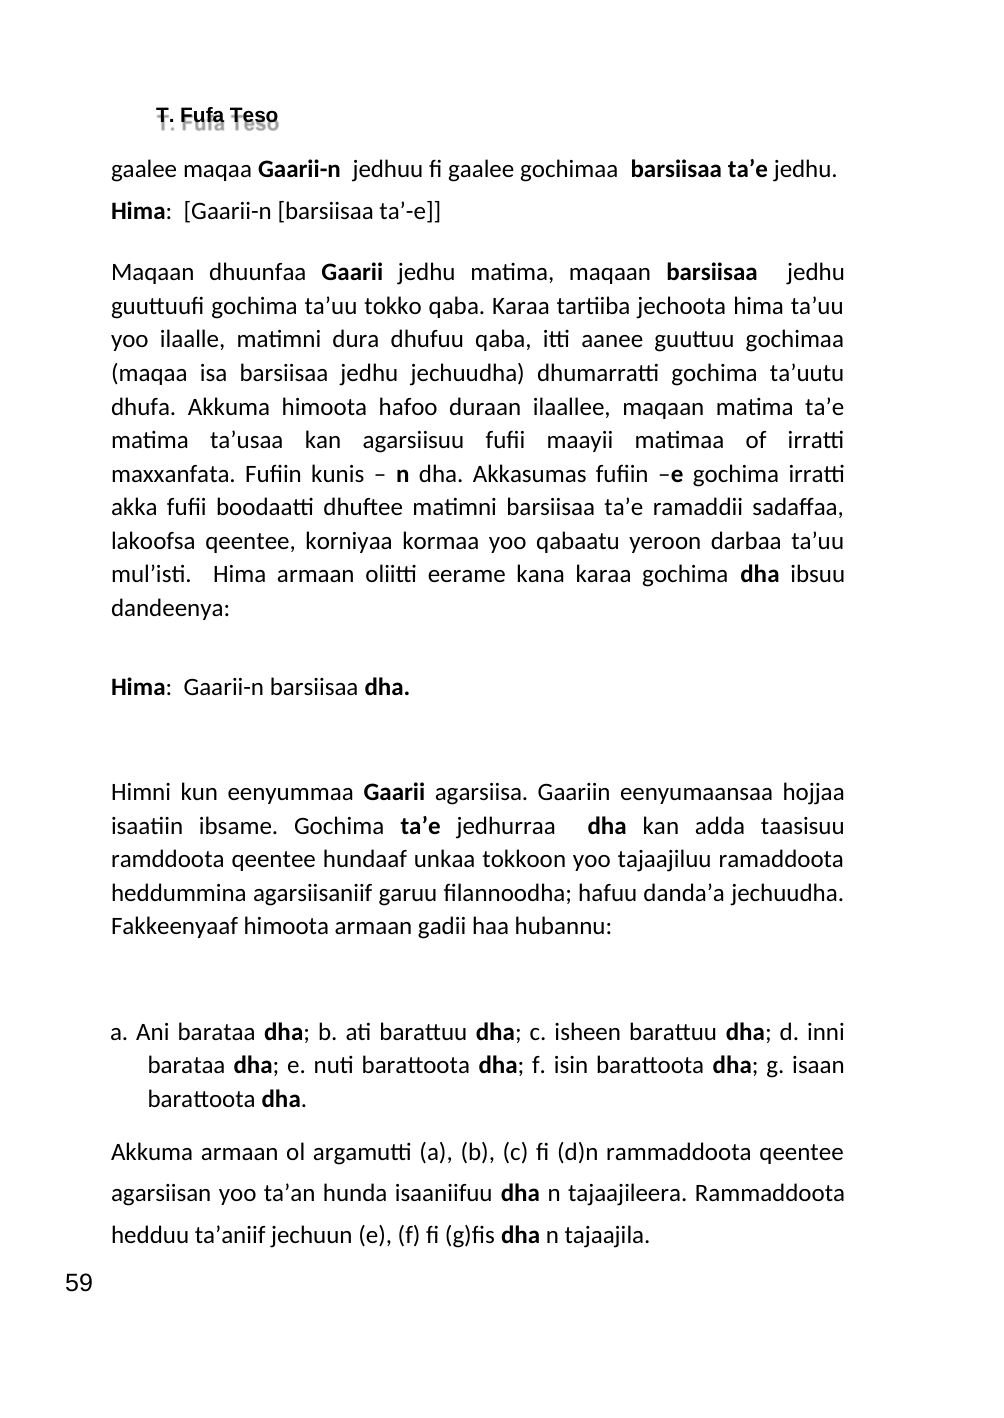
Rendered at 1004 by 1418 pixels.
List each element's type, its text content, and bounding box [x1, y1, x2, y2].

text Akkuma armaan ol argamutti (a), (b), (c) fi (d)n rammaddoota qeentee agarsiisan yoo ta’an hunda isaaniifuu dha n tajaajileera. Rammaddoota hedduu ta’aniif jechuun (e), (f) fi (g)fis dha n tajaajila. [111, 1136, 845, 1249]
picture [142, 102, 311, 149]
text a. Ani barataa dha; b. ati barattuu dha; c. isheen barattuu dha; d. inni barataa dha; e. nuti barattoota dha; f. isin barattoota dha; g. isaan barattoota dha. [110, 1016, 845, 1114]
text gaalee maqaa Gaarii-n jedhuu fi gaalee gochimaa barsiisaa ta’e jedhu. Hima: [Gaarii-n [barsiisaa ta’-e]] [111, 153, 838, 225]
text Maqaan dhuunfaa Gaarii jedhu matima, maqaan barsiisaa jedhu guuttuufi gochima ta’uu tokko qaba. Karaa tartiiba jechoota hima ta’uu yoo ilaalle, matimni dura dhufuu qaba, itti aanee guuttuu gochimaa (maqaa isa barsiisaa jedhu jechuudha) dhumarratti gochima ta’uutu dhufa. Akkuma himoota hafoo duraan ilaallee, maqaan matima ta’e matima ta’usaa kan agarsiisuu fufii maayii matimaa of irratti maxxanfata. Fufiin kunis – n dha. Akkasumas fufiin –e gochima irratti akka fufii boodaatti dhuftee matimni barsiisaa ta’e ramaddii sadaffaa, lakoofsa qeentee, korniyaa kormaa yoo qabaatu yeroon darbaa ta’uu mul’isti. Hima armaan oliitti eerame kana karaa gochima dha ibsuu dandeenya: [111, 256, 845, 622]
text Himni kun eenyummaa Gaarii agarsiisa. Gaariin eenyumaansaa hojjaa isaatiin ibsame. Gochima ta’e jedhurraa dha kan adda taasisuu ramddoota qeentee hundaaf unkaa tokkoon yoo tajaajiluu ramaddoota heddummina agarsiisaniif garuu filannoodha; hafuu danda’a jechuudha. Fakkeenyaaf himoota armaan gadii haa hubannu: [111, 776, 845, 941]
text Hima: Gaarii-n barsiisaa dha. [111, 671, 845, 701]
